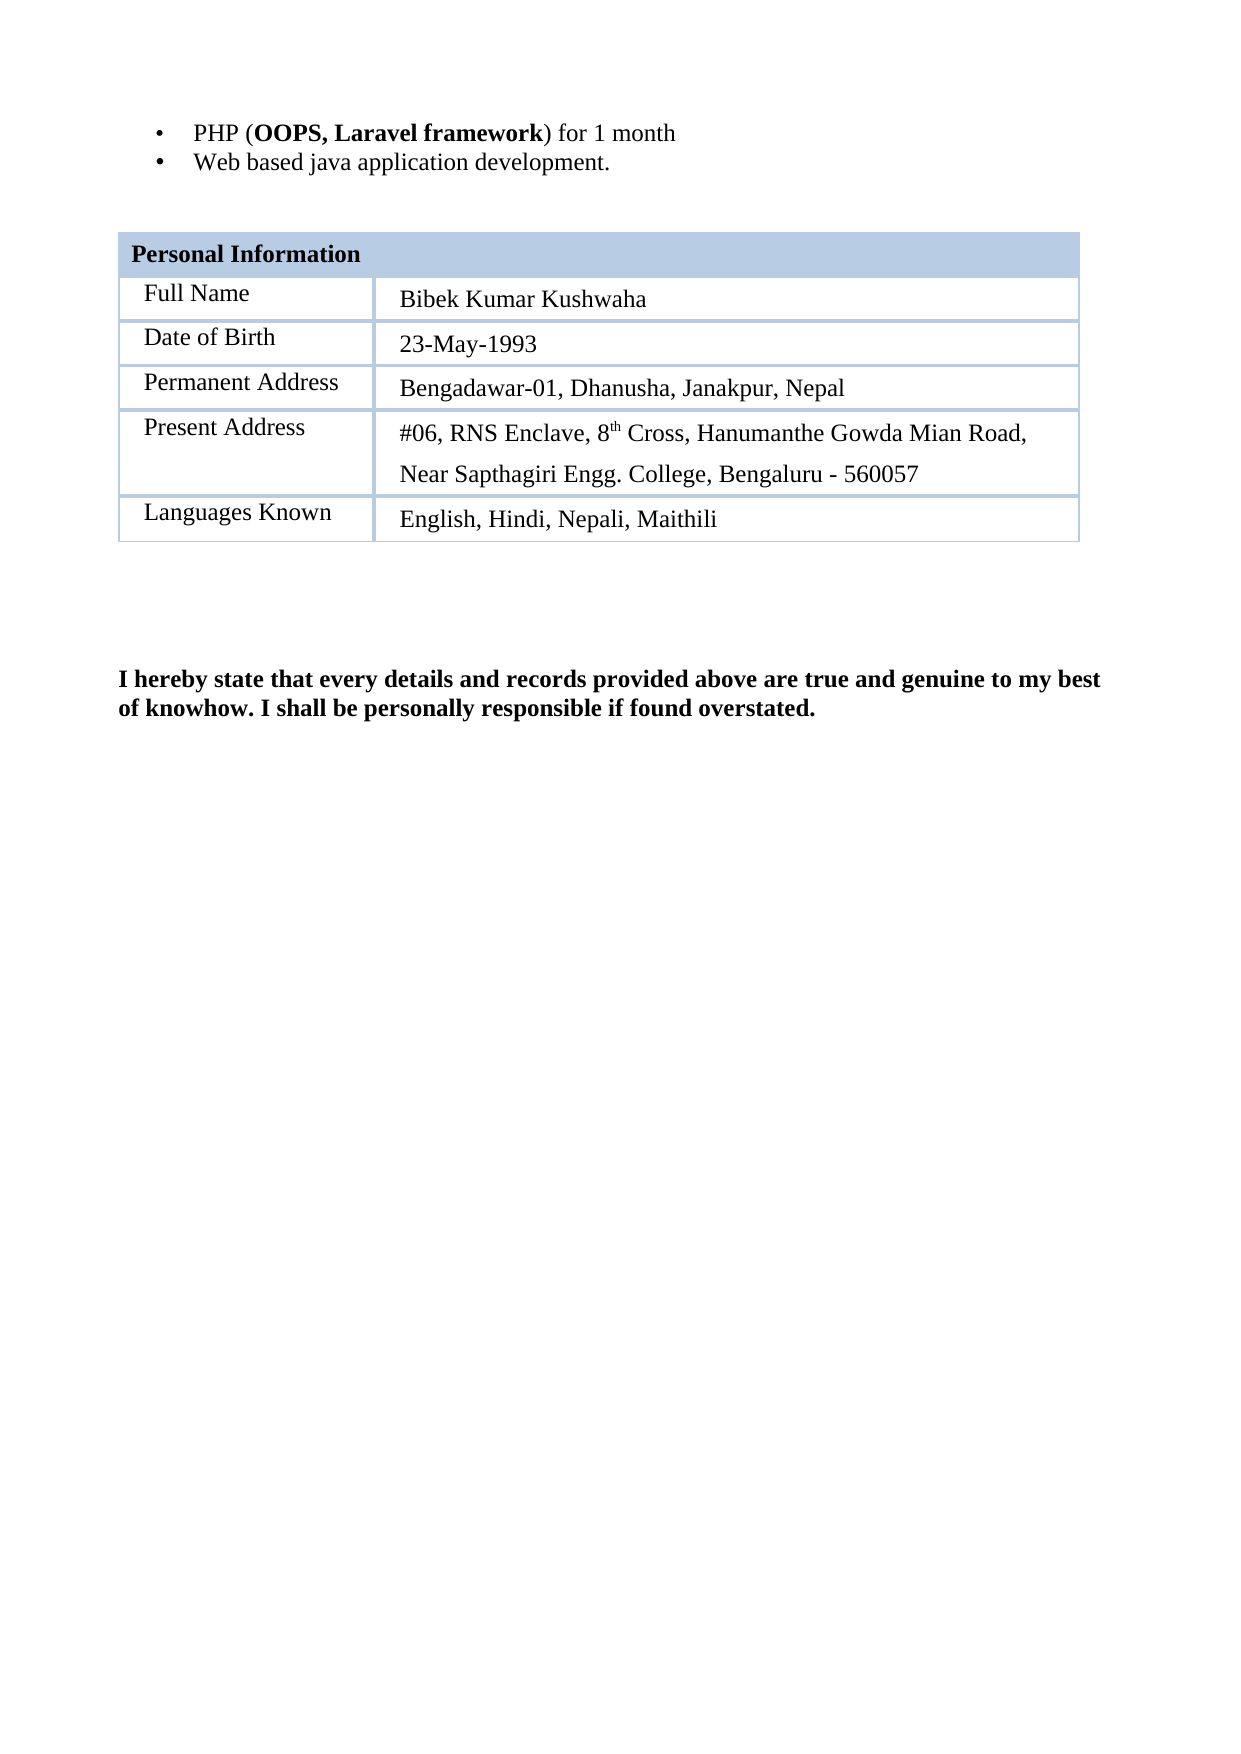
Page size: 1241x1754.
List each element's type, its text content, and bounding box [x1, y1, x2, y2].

table_cell Languages Known [120, 498, 372, 541]
table_cell Bengadawar-01, Dhanusha, Janakpur, Nepal [376, 367, 1078, 408]
table_cell #06, RNS Enclave, 8th Cross, Hanumanthe Gowda Mian Road, Near Sapthagiri Engg. College, Bengaluru - 560057 [376, 412, 1078, 494]
list PHP (OOPS, Laravel framework) for 1 month [156, 118, 1122, 147]
text I hereby state that every details and records provided above are true and genuine to my best of knowhow. I shall be personally responsible if found overstated. [118, 664, 1122, 722]
table_cell Date of Birth [120, 323, 372, 364]
table_cell 23-May-1993 [376, 323, 1078, 364]
list Web based java application development. [156, 147, 1122, 176]
table_cell English, Hindi, Nepali, Maithili [376, 498, 1078, 541]
table_header Personal Information [120, 233, 1078, 274]
table_cell Permanent Address [120, 367, 372, 408]
table_cell Full Name [120, 278, 372, 319]
table_cell Present Address [120, 412, 372, 494]
table_cell Bibek Kumar Kushwaha [376, 278, 1078, 319]
